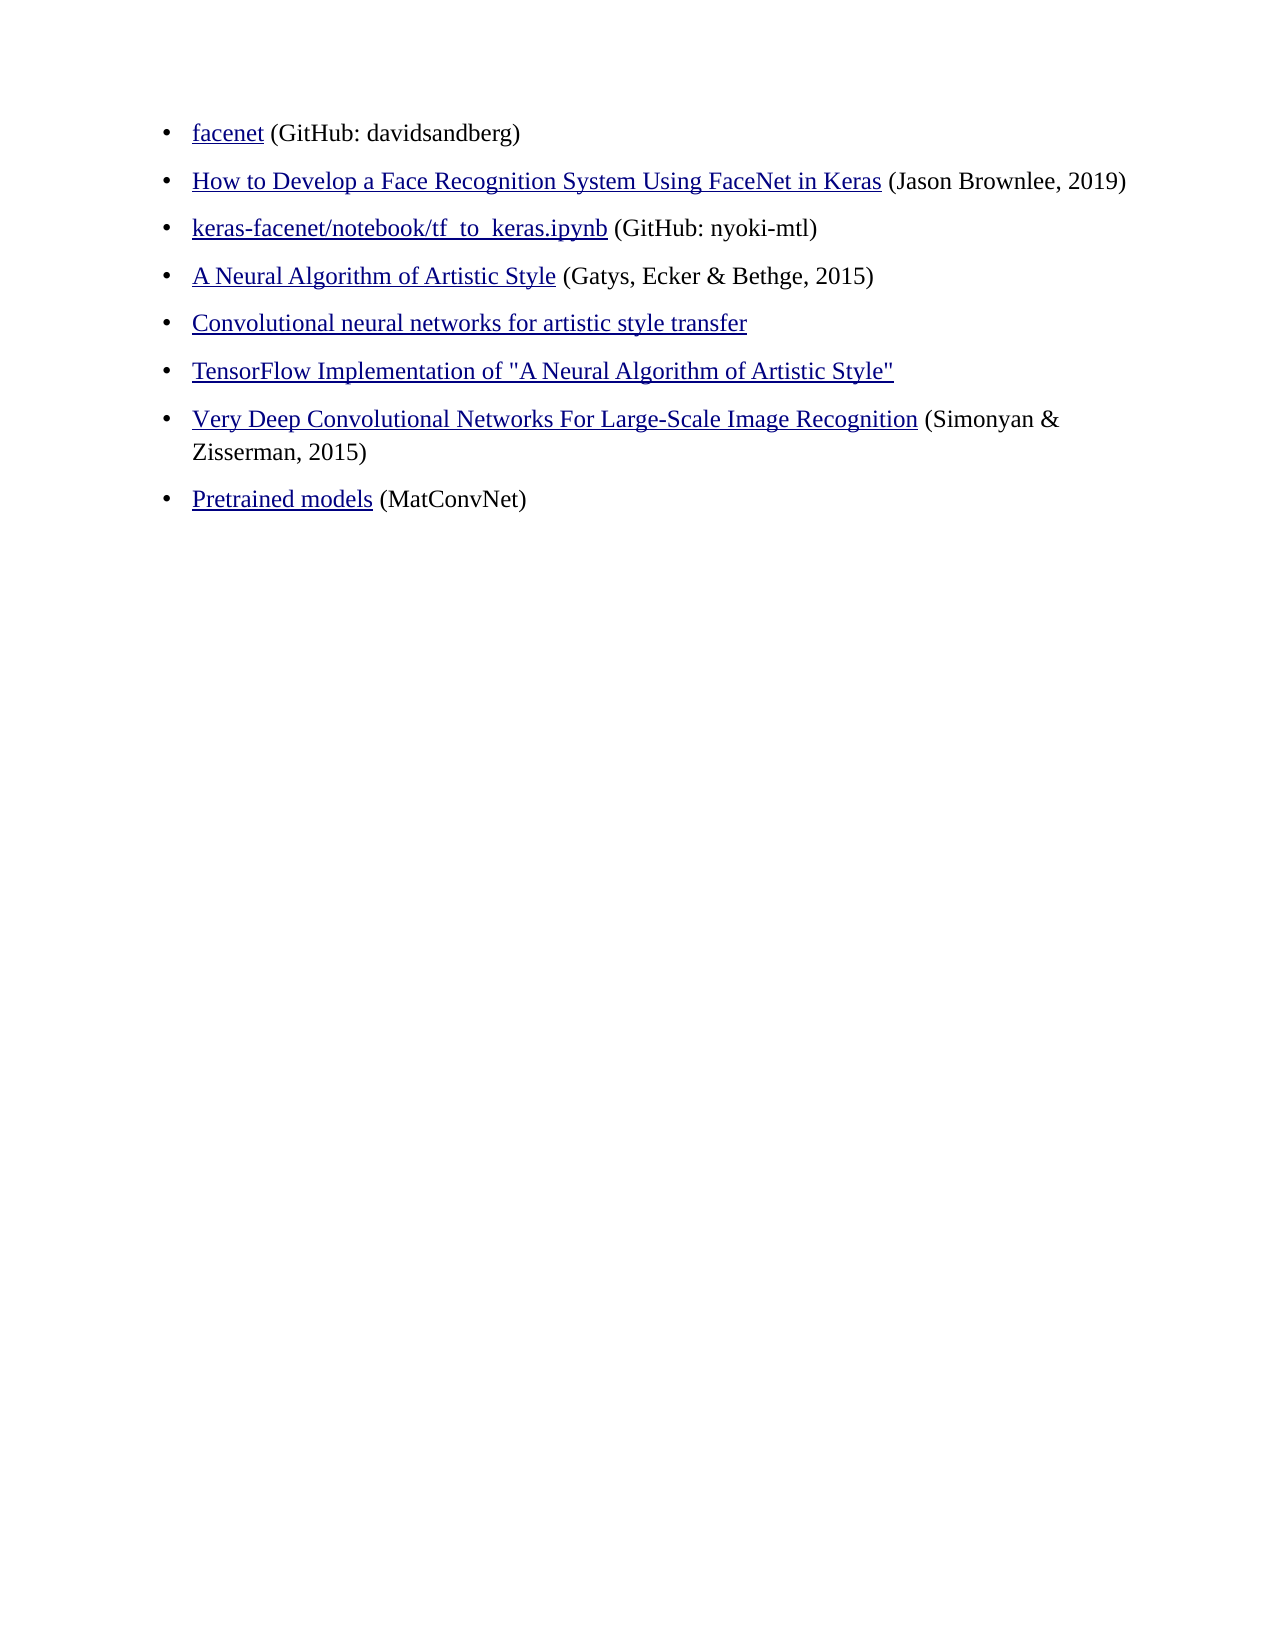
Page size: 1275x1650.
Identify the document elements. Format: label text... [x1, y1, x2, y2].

list Convolutional neural networks for artistic style transfer [162, 308, 1157, 337]
list k​eras-facenet/notebook/tf_to_keras.ipynb (GitHub: nyoki-mtl) [162, 213, 1157, 242]
list f​acenet (GitHub: davidsandberg) [162, 118, 1157, 147]
list A Neural Algorithm of Artistic Style (Gatys, Ecker & Bethge, 2015) [162, 261, 1157, 290]
list V​ery Deep Convolutional Networks For Large-Scale Image Recognition (Simonyan & Zisserman, 2015) [162, 404, 1157, 466]
list TensorFlow Implementation of "A Neural Algorithm of Artistic Style" [162, 356, 1157, 385]
list How to Develop a Face Recognition System Using FaceNet in Keras (Jason Brownlee, 2019) [162, 166, 1157, 194]
list Pretrained models (MatConvNet) [162, 484, 1157, 513]
